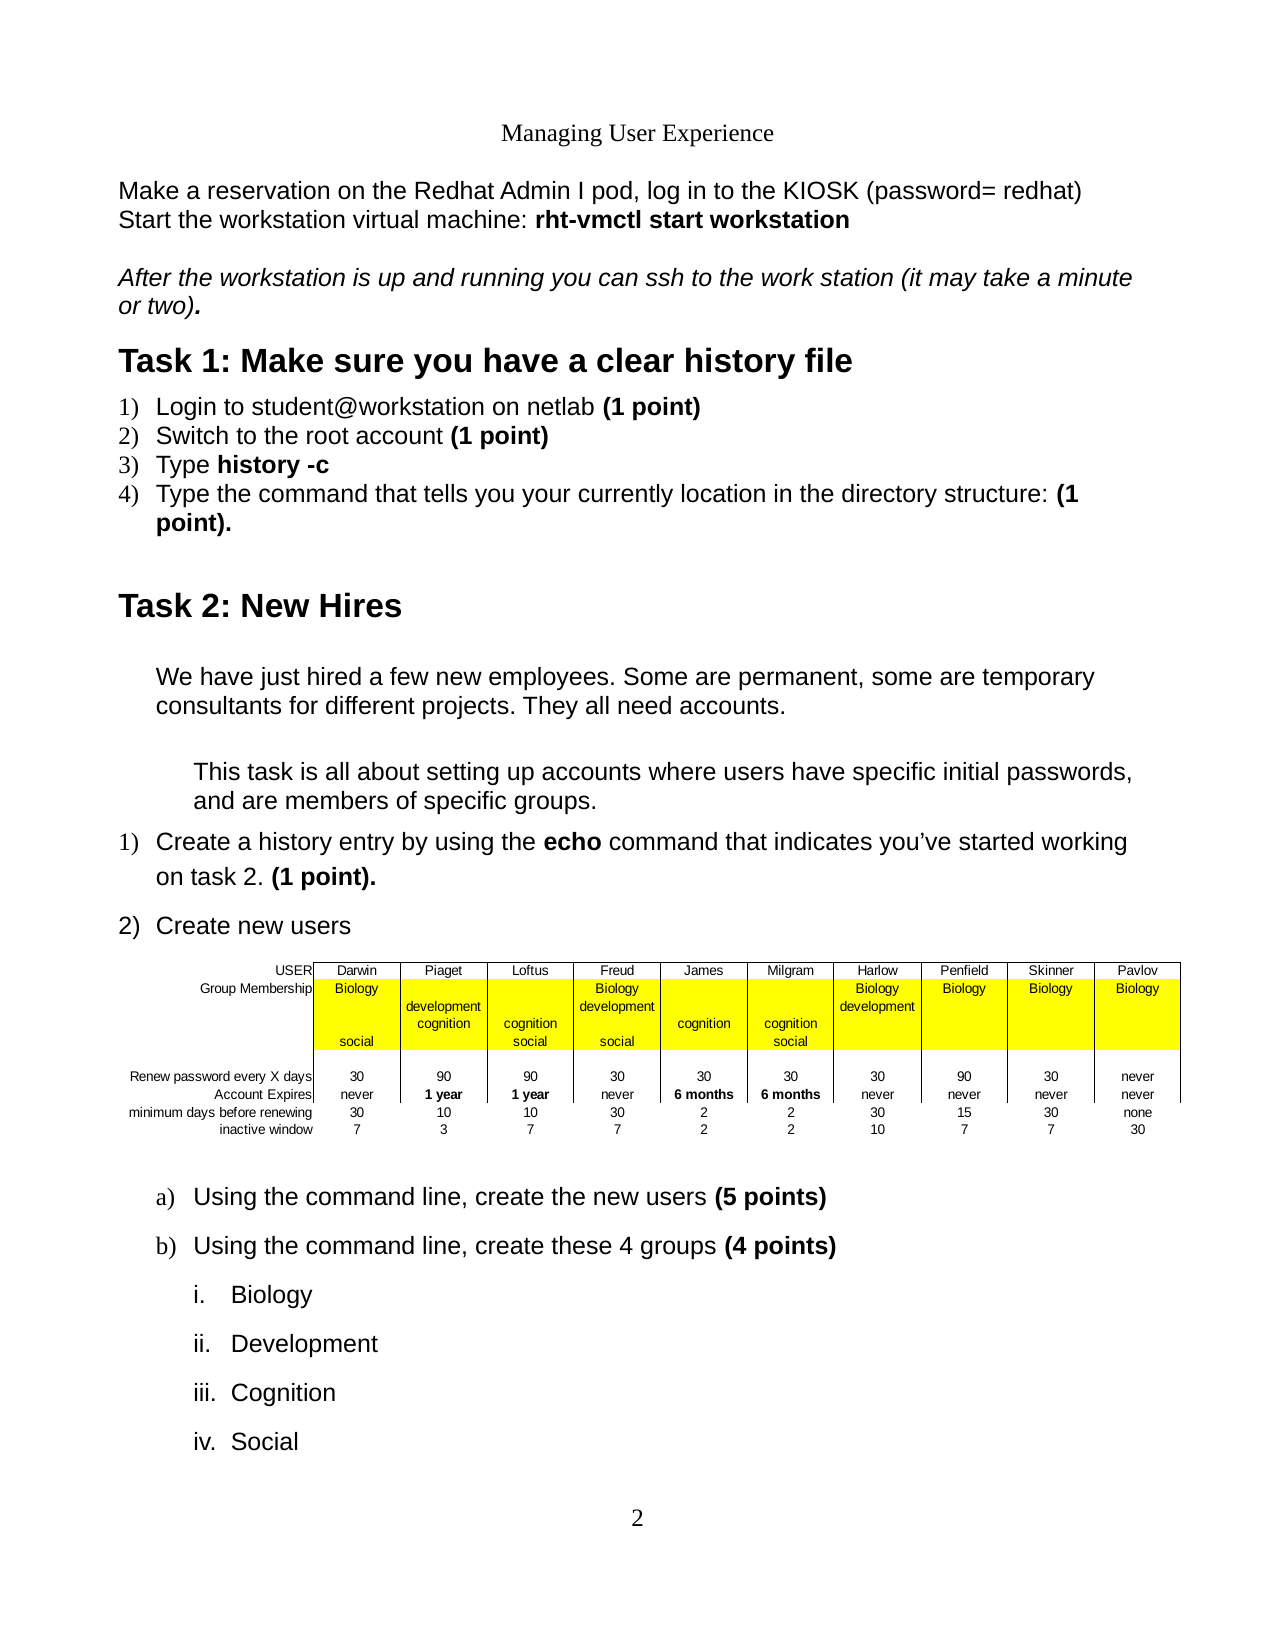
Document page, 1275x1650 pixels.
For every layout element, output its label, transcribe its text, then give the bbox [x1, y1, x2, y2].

list Using the command line, create these 4 groups (4 points) [156, 1231, 1157, 1260]
list Using the command line, create the new users (5 points) [156, 960, 1157, 1211]
list Switch to the root account (1 point) [118, 421, 1157, 450]
subtitle Task 1: Make sure you have a clear history file [118, 341, 1157, 379]
list Login to student@workstation on netlab (1 point) [118, 392, 1157, 421]
list Create a history entry by using the echo command that indicates you’ve started working on task 2. (1 point). [118, 827, 1157, 890]
list Type history -c [118, 450, 1157, 479]
list Type the command that tells you your currently location in the directory structure: (1 point). [118, 479, 1157, 536]
subtitle This task is all about setting up accounts where users have specific initial passwords, and are members of specific groups. [156, 757, 1157, 814]
list Cognition [193, 1378, 1157, 1407]
text Start the workstation virtual machine: rht-vmctl start workstation [118, 205, 1157, 234]
subtitle Task 2: New Hires [118, 586, 1157, 624]
list Biology [193, 1280, 1157, 1309]
text After the workstation is up and running you can ssh to the work station (it may take a minute or two). [118, 263, 1157, 320]
text Make a reservation on the Redhat Admin I pod, log in to the KIOSK (password= redhat) [118, 176, 1157, 205]
list Development [193, 1329, 1157, 1358]
list Create new users [118, 911, 1157, 939]
subtitle We have just hired a few new employees. Some are permanent, some are temporary consultants for different projects. They all need accounts. [118, 662, 1157, 719]
list Social [193, 1427, 1157, 1456]
